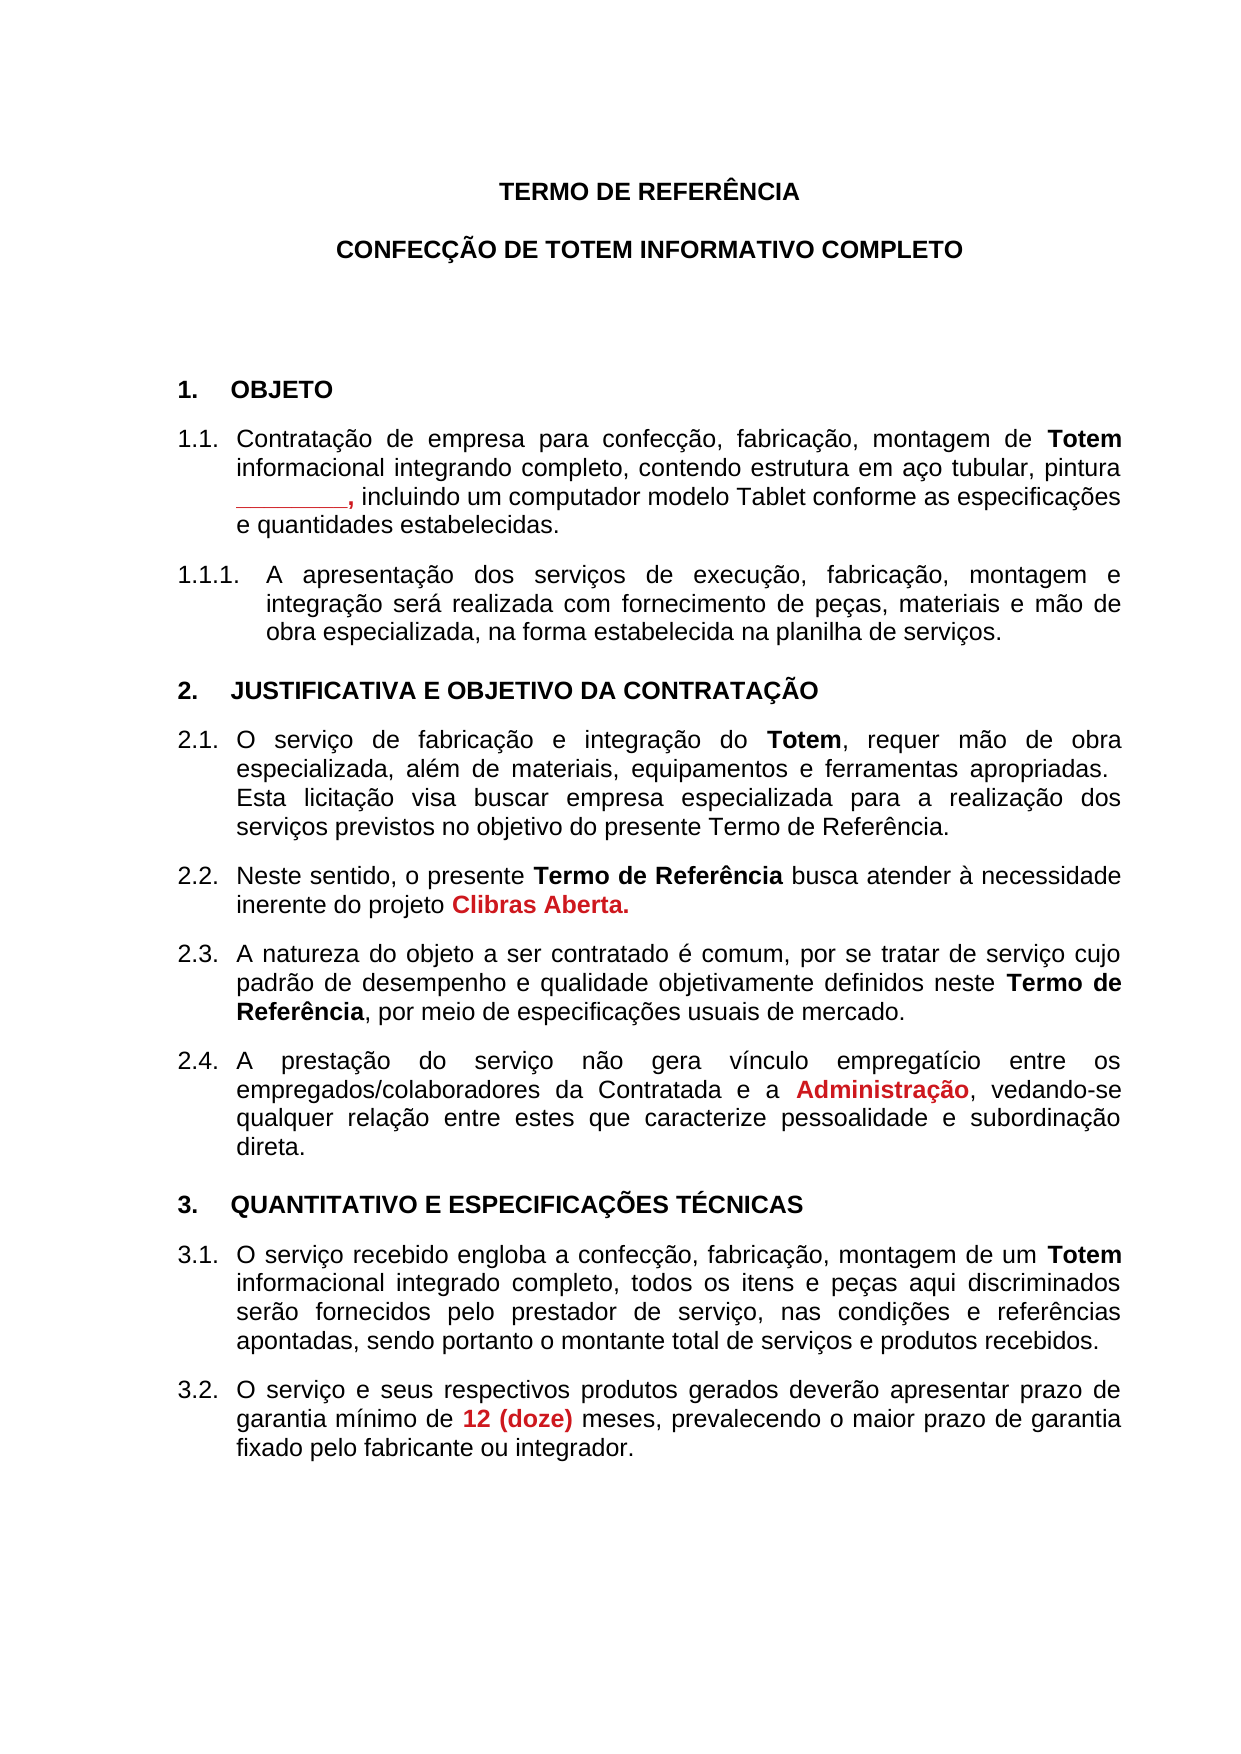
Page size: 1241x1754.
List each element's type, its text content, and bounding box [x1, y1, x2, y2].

text TERMO DE REFERÊNCIA [177, 177, 1122, 206]
subtitle JUSTIFICATIVA E OBJETIVO DA CONTRATAÇÃO [177, 676, 1122, 704]
subtitle Contratação de empresa para confecção, fabricação, montagem de Totem informacional integrando completo, contendo estrutura em aço tubular, pintura ________, incluindo um computador modelo Tablet conforme as especificações e quantidades estabelecidas. [177, 424, 1122, 539]
subtitle A natureza do objeto a ser contratado é comum, por se tratar de serviço cujo padrão de desempenho e qualidade objetivamente definidos neste Termo de Referência, por meio de especificações usuais de mercado. [177, 939, 1122, 1025]
text CONFECÇÃO DE TOTEM INFORMATIVO COMPLETO [177, 235, 1122, 263]
subtitle A apresentação dos serviços de execução, fabricação, montagem e integração será realizada com fornecimento de peças, materiais e mão de obra especializada, na forma estabelecida na planilha de serviços. [177, 560, 1122, 646]
subtitle Objeto [177, 375, 1122, 403]
subtitle O serviço e seus respectivos produtos gerados deverão apresentar prazo de garantia mínimo de 12 (doze) meses, prevalecendo o maior prazo de garantia fixado pelo fabricante ou integrador. [177, 1375, 1122, 1462]
subtitle Neste sentido, o presente Termo de Referência busca atender à necessidade inerente do projeto Clibras Aberta. [177, 861, 1122, 918]
subtitle Quantitativo e especificações técnicas [177, 1190, 1122, 1219]
subtitle O serviço recebido engloba a confecção, fabricação, montagem de um Totem informacional integrado completo, todos os itens e peças aqui discriminados serão fornecidos pelo prestador de serviço, nas condições e referências apontadas, sendo portanto o montante total de serviços e produtos recebidos. [177, 1240, 1122, 1355]
subtitle O serviço de fabricação e integração do Totem, requer mão de obra especializada, além de materiais, equipamentos e ferramentas apropriadas. Esta licitação visa buscar empresa especializada para a realização dos serviços previstos no objetivo do presente Termo de Referência. [177, 725, 1122, 840]
subtitle A prestação do serviço não gera vínculo empregatício entre os empregados/colaboradores da Contratada e a Administração, vedando-se qualquer relação entre estes que caracterize pessoalidade e subordinação direta. [177, 1046, 1122, 1161]
